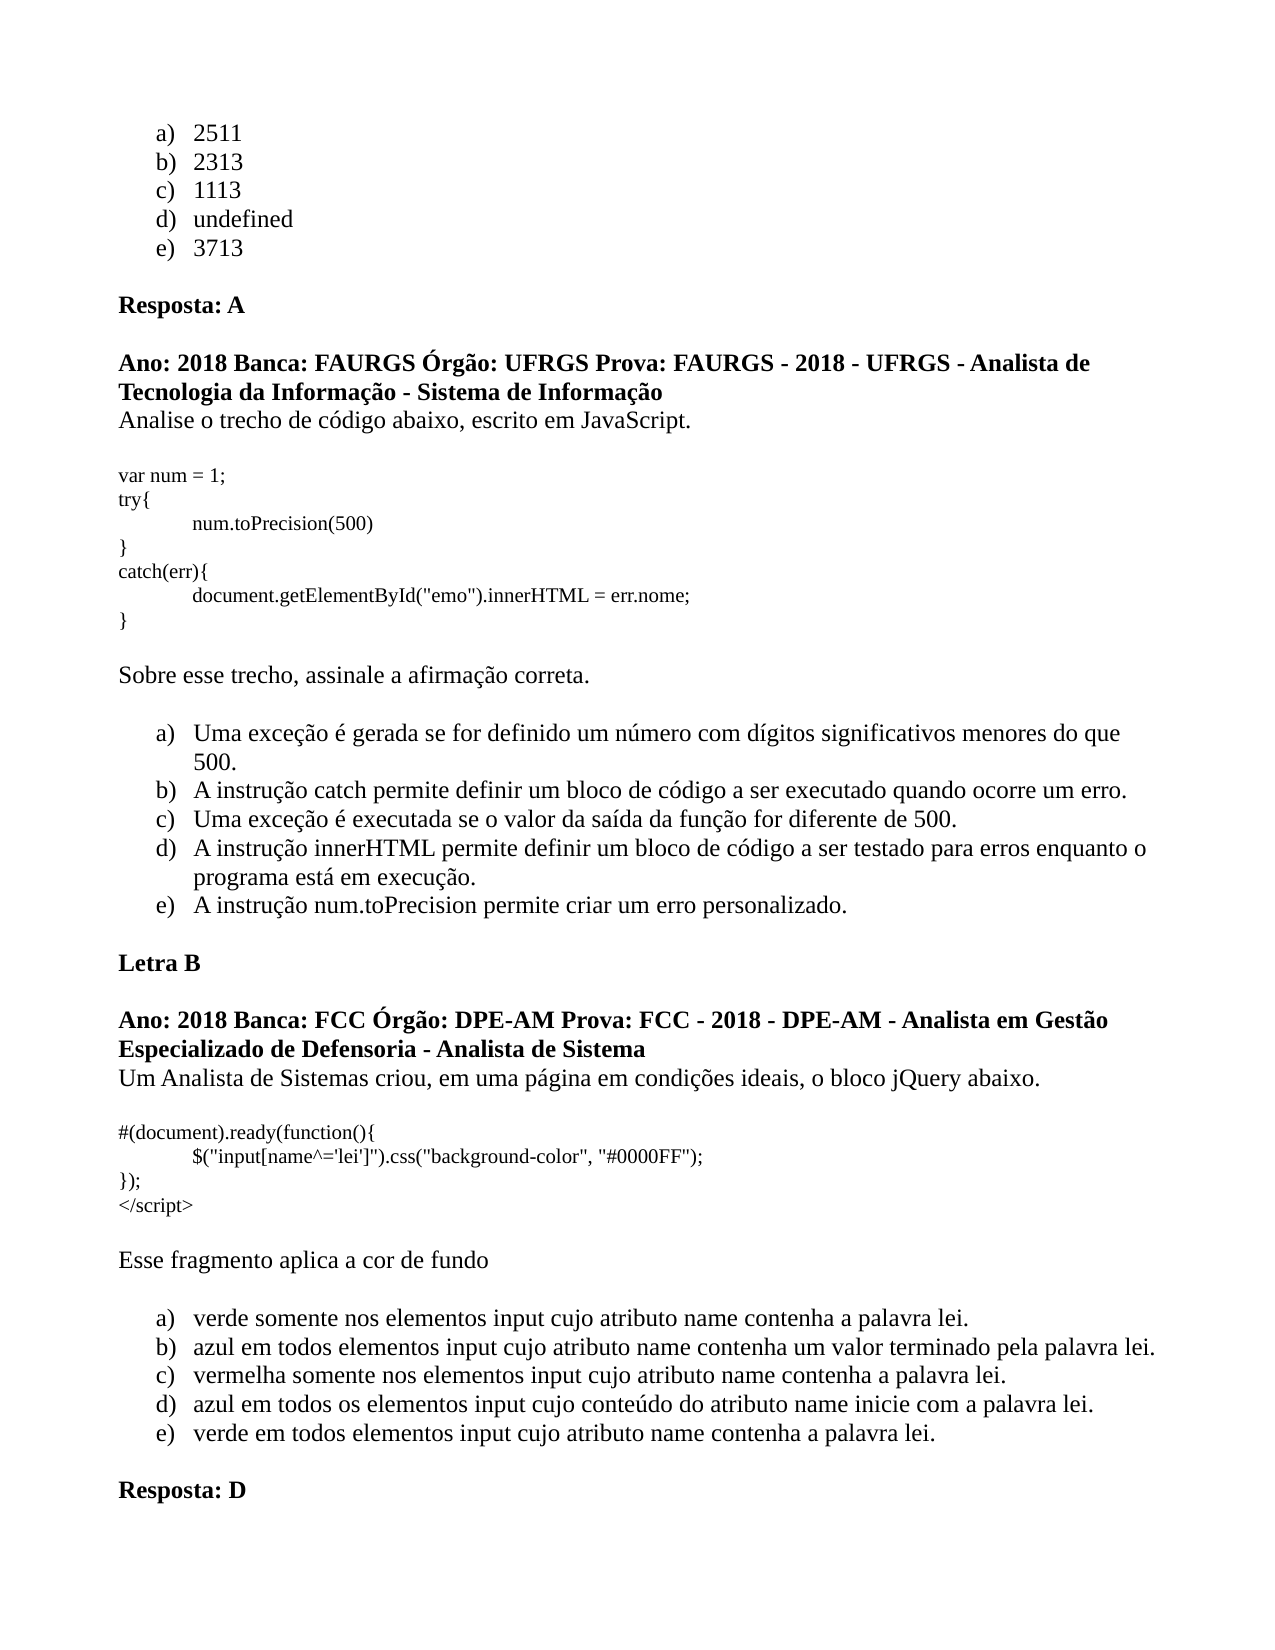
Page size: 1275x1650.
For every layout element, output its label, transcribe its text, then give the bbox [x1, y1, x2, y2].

list 2511 [156, 118, 1157, 147]
text } [118, 535, 1157, 559]
text Ano: 2018 Banca: FCC Órgão: DPE-AM Prova: FCC - 2018 - DPE-AM - Analista em Gestão Especializado de Defensoria - Analista de Sistema [118, 1005, 1157, 1063]
text Um Analista de Sistemas criou, em uma página em condições ideais, o bloco jQuery abaixo. [118, 1063, 1157, 1092]
text </script> [118, 1192, 1157, 1217]
text } [118, 607, 1157, 632]
text $("input[name^='lei']").css("background-color", "#0000FF"); [118, 1144, 1157, 1168]
text catch(err){ [118, 559, 1157, 583]
list vermelha somente nos elementos input cujo atributo name contenha a palavra lei. [156, 1360, 1157, 1389]
list 1113 [156, 176, 1157, 204]
text num.toPrecision(500) [118, 511, 1157, 535]
text #(document).ready(function(){ [118, 1120, 1157, 1144]
list verde somente nos elementos input cujo atributo name contenha a palavra lei. [156, 1303, 1157, 1332]
list verde em todos elementos input cujo atributo name contenha a palavra lei. [156, 1418, 1157, 1447]
list undefined [156, 204, 1157, 233]
text Analise o trecho de código abaixo, escrito em JavaScript. [118, 406, 1157, 434]
text Resposta: A [118, 291, 1157, 319]
text try{ [118, 487, 1157, 511]
list 2313 [156, 147, 1157, 176]
list azul em todos elementos input cujo atributo name contenha um valor terminado pela palavra lei. [156, 1332, 1157, 1360]
list Uma exceção é executada se o valor da saída da função for diferente de 500. [156, 804, 1157, 833]
text document.getElementById("emo").innerHTML = err.nome; [118, 583, 1157, 607]
text Ano: 2018 Banca: FAURGS Órgão: UFRGS Prova: FAURGS - 2018 - UFRGS - Analista de Tecnologia da Informação - Sistema de Informação [118, 348, 1157, 406]
list 3713 [156, 233, 1157, 262]
list A instrução catch permite definir um bloco de código a ser executado quando ocorre um erro. [156, 775, 1157, 804]
text Esse fragmento aplica a cor de fundo [118, 1245, 1157, 1274]
text }); [118, 1168, 1157, 1192]
text Sobre esse trecho, assinale a afirmação correta. [118, 660, 1157, 689]
text var num = 1; [118, 463, 1157, 487]
text Resposta: D [118, 1475, 1157, 1504]
list A instrução num.toPrecision permite criar um erro personalizado. [156, 890, 1157, 919]
list A instrução innerHTML permite definir um bloco de código a ser testado para erros enquanto o programa está em execução. [156, 833, 1157, 890]
list Uma exceção é gerada se for definido um número com dígitos significativos menores do que 500. [156, 718, 1157, 775]
list azul em todos os elementos input cujo conteúdo do atributo name inicie com a palavra lei. [156, 1389, 1157, 1418]
text Letra B [118, 948, 1157, 977]
